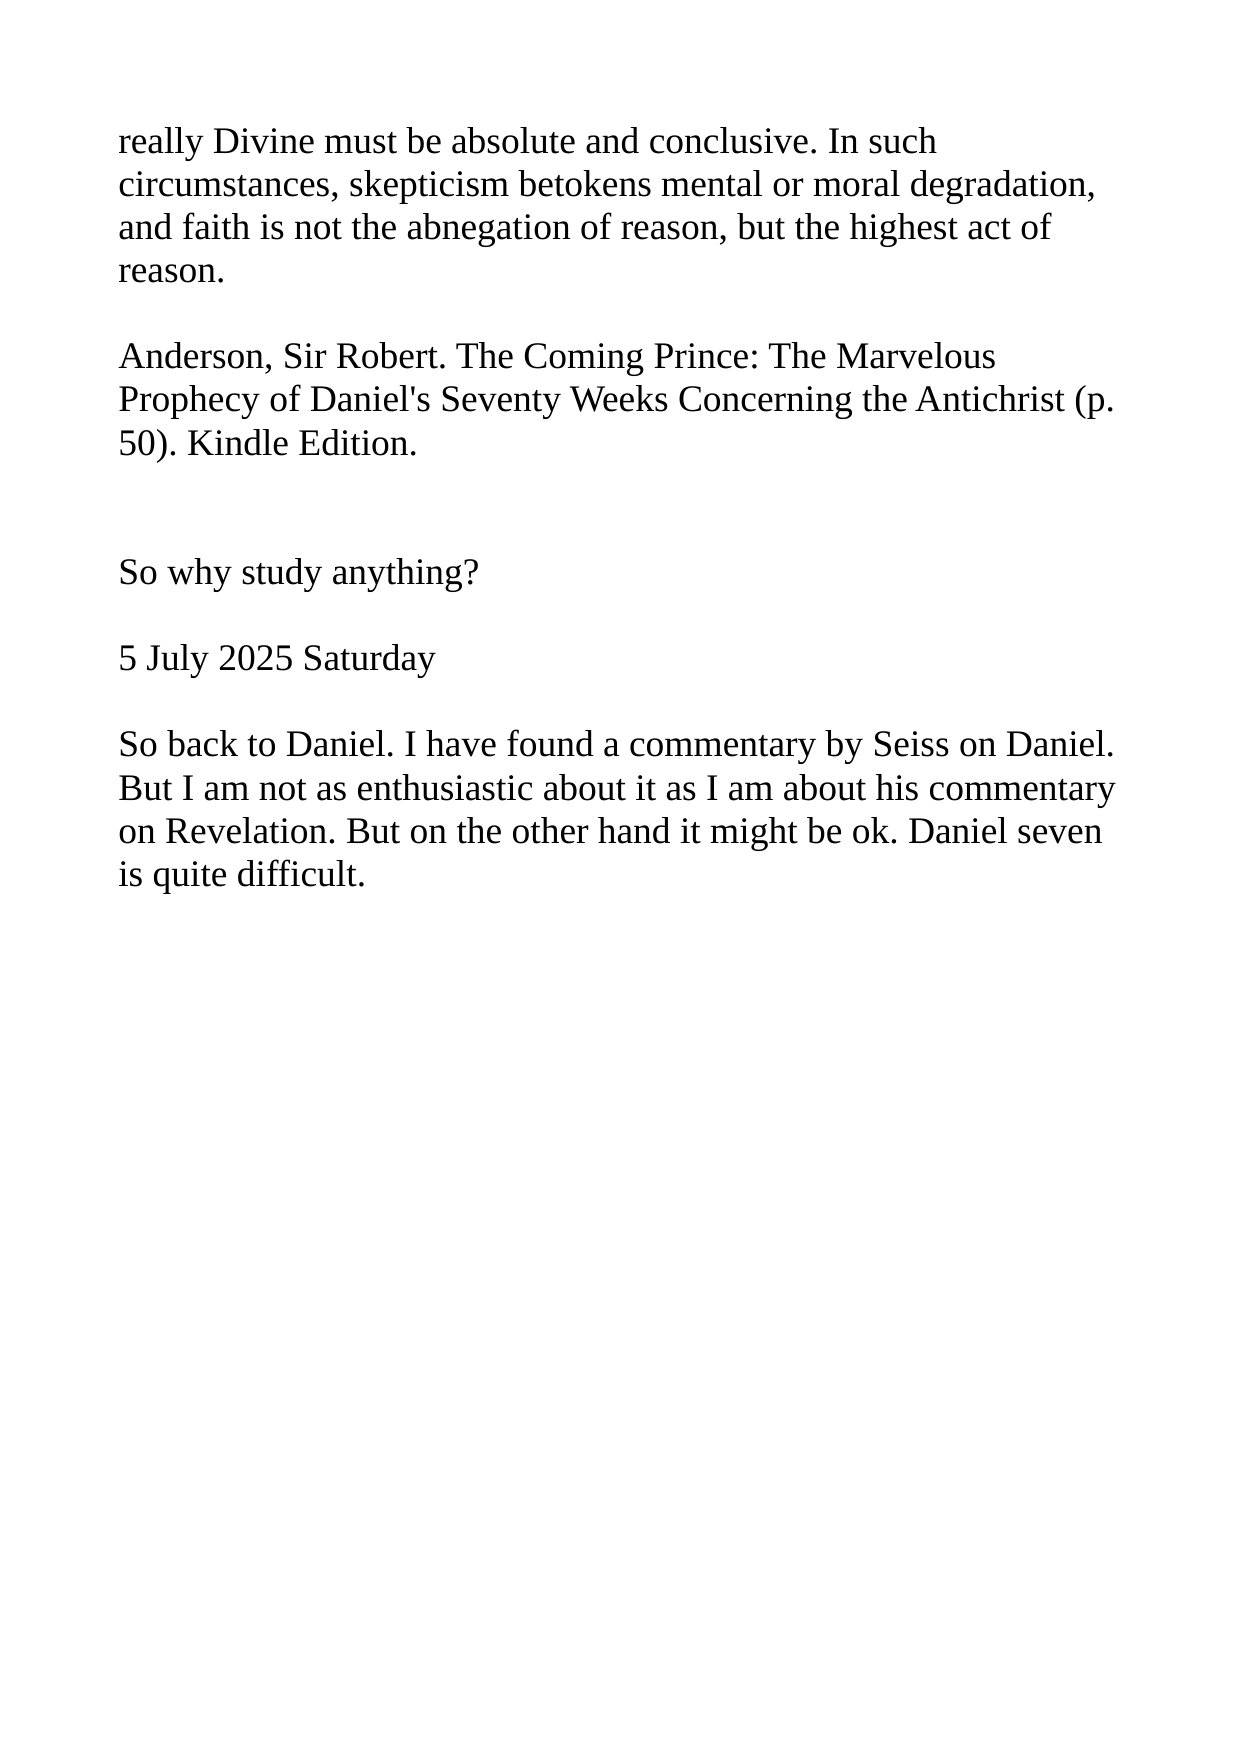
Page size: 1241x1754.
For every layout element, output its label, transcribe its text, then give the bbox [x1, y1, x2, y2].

text So why study anything? [118, 549, 1122, 592]
text Anderson, Sir Robert. The Coming Prince: The Marvelous Prophecy of Daniel's Seventy Weeks Concerning the Antichrist (p. 50). Kindle Edition. [118, 334, 1122, 463]
text So back to Daniel. I have found a commentary by Seiss on Daniel. But I am not as enthusiastic about it as I am about his commentary on Revelation. But on the other hand it might be ok. Daniel seven is quite difficult. [118, 722, 1122, 894]
text really Divine must be absolute and conclusive. In such circumstances, skepticism betokens mental or moral degradation, and faith is not the abnegation of reason, but the highest act of reason. [118, 118, 1122, 291]
text 5 July 2025 Saturday [118, 636, 1122, 679]
